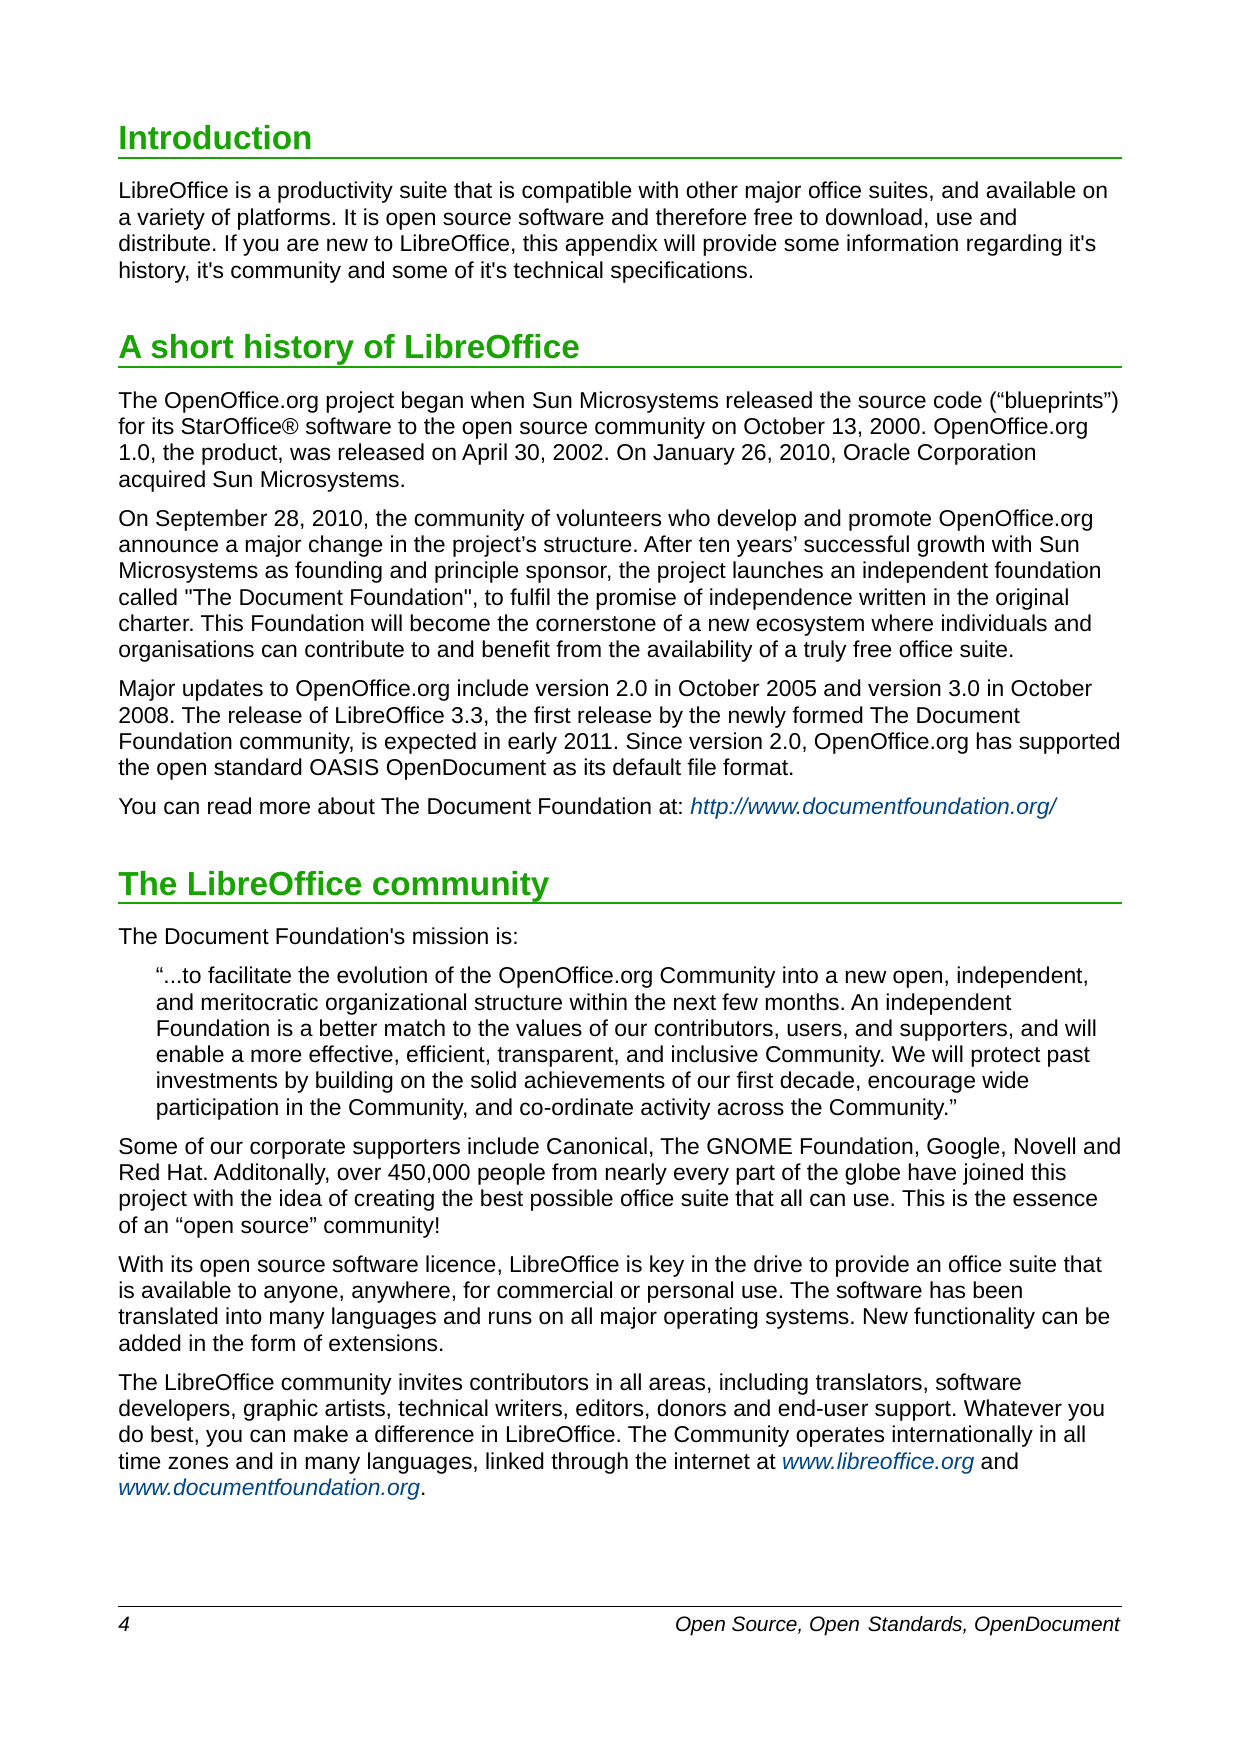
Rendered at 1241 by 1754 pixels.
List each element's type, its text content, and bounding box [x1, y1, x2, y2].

text On September 28, 2010, the community of volunteers who develop and promote OpenOffice.org announce a major change in the project’s structure. After ten years’ successful growth with Sun Microsystems as founding and principle sponsor, the project launches an independent foundation called "The Document Foundation", to fulfil the promise of independence written in the original charter. This Foundation will become the cornerstone of a new ecosystem where individuals and organisations can contribute to and benefit from the availability of a truly free office suite. [118, 504, 1122, 663]
text Major updates to OpenOffice.org include version 2.0 in October 2005 and version 3.0 in October 2008. The release of LibreOffice 3.3, the first release by the newly formed The Document Foundation community, is expected in early 2011. Since version 2.0, OpenOffice.org has supported the open standard OASIS OpenDocument as its default file format. [118, 675, 1122, 781]
text “...to facilitate the evolution of the OpenOffice.org Community into a new open, independent, and meritocratic organizational structure within the next few months. An independent Foundation is a better match to the values of our contributors, users, and supporters, and will enable a more effective, efficient, transparent, and inclusive Community. We will protect past investments by building on the solid achievements of our first decade, encourage wide participation in the Community, and co-ordinate activity across the Community.” [156, 962, 1122, 1120]
text The Document Foundation's mission is: [118, 923, 1122, 949]
subtitle A short history of LibreOffice [118, 327, 1122, 366]
text You can read more about The Document Foundation at: http://www.documentfoundation.org/ [118, 793, 1122, 819]
text LibreOffice is a productivity suite that is compatible with other major office suites, and available on a variety of platforms. It is open source software and therefore free to download, use and distribute. If you are new to LibreOffice, this appendix will provide some information regarding it's history, it's community and some of it's technical specifications. [118, 177, 1122, 283]
subtitle Introduction [118, 118, 1122, 157]
text Some of our corporate supporters include Canonical, The GNOME Foundation, Google, Novell and Red Hat. Additonally, over 450,000 people from nearly every part of the globe have joined this project with the idea of creating the best possible office suite that all can use. This is the essence of an “open source” community! [118, 1133, 1122, 1238]
text The LibreOffice community invites contributors in all areas, including translators, software developers, graphic artists, technical writers, editors, donors and end-user support. Whatever you do best, you can make a difference in LibreOffice. The Community operates internationally in all time zones and in many languages, linked through the internet at www.libreoffice.org and www.documentfoundation.org. [118, 1368, 1122, 1500]
subtitle The LibreOffice community [118, 864, 1122, 902]
text The OpenOffice.org project began when Sun Microsystems released the source code (“blueprints”) for its StarOffice® software to the open source community on October 13, 2000. OpenOffice.org 1.0, the product, was released on April 30, 2002. On January 26, 2010, Oracle Corporation acquired Sun Microsystems. [118, 387, 1122, 492]
text With its open source software licence, LibreOffice is key in the drive to provide an office suite that is available to anyone, anywhere, for commercial or personal use. The software has been translated into many languages and runs on all major operating systems. New functionality can be added in the form of extensions. [118, 1251, 1122, 1356]
